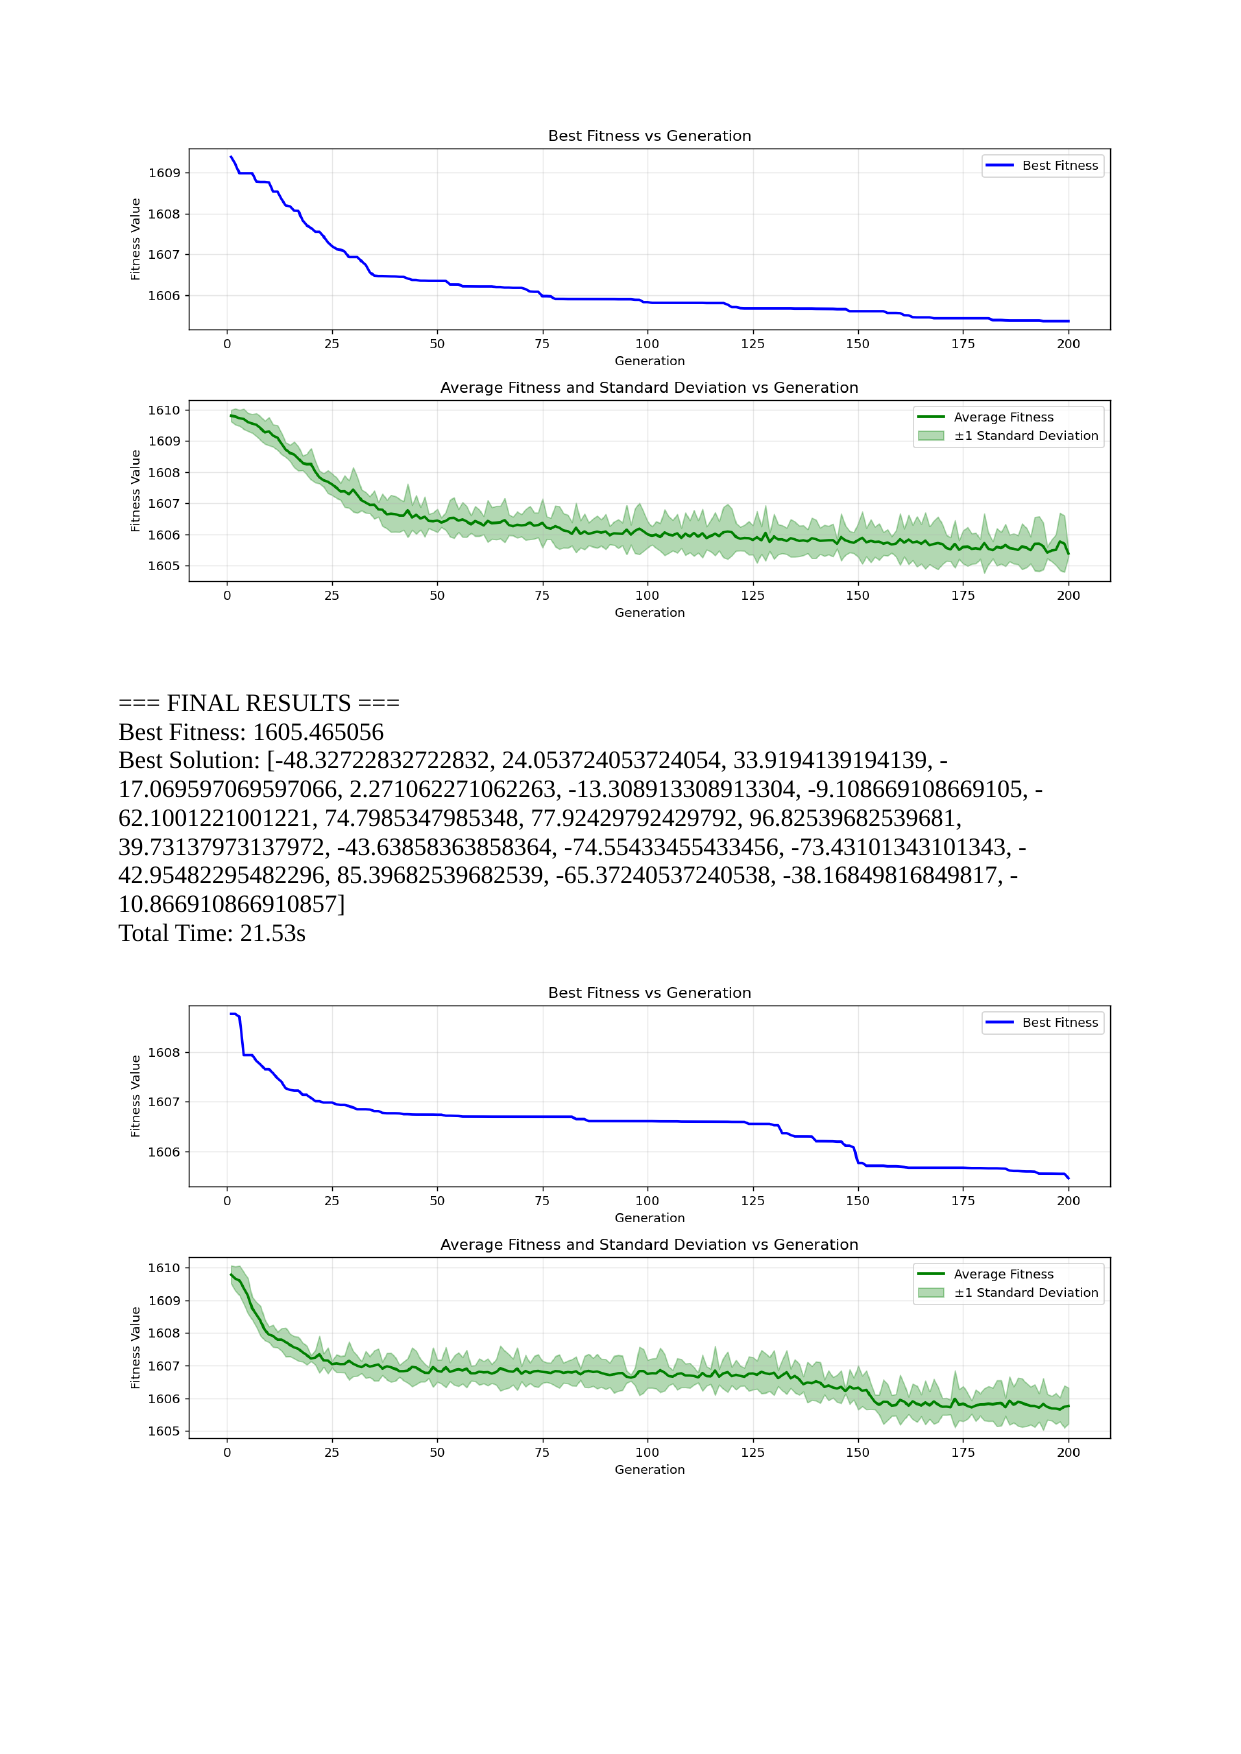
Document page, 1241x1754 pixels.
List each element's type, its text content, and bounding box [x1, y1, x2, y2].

text Total Time: 21.53s [118, 918, 1122, 947]
text Best Solution: [-48.32722832722832, 24.053724053724054, 33.9194139194139, -17.069597069597066, 2.271062271062263, -13.308913308913304, -9.108669108669105, -62.1001221001221, 74.7985347985348, 77.92429792429792, 96.82539682539681, 39.73137973137972, -43.63858363858364, -74.55433455433456, -73.43101343101343, -42.95482295482296, 85.39682539682539, -65.37240537240538, -38.16849816849817, -10.866910866910857] [118, 745, 1122, 918]
picture [118, 118, 1123, 631]
text Best Fitness: 1605.465056 [118, 717, 1122, 745]
picture [118, 975, 1123, 1488]
text === FINAL RESULTS === [118, 688, 1122, 717]
